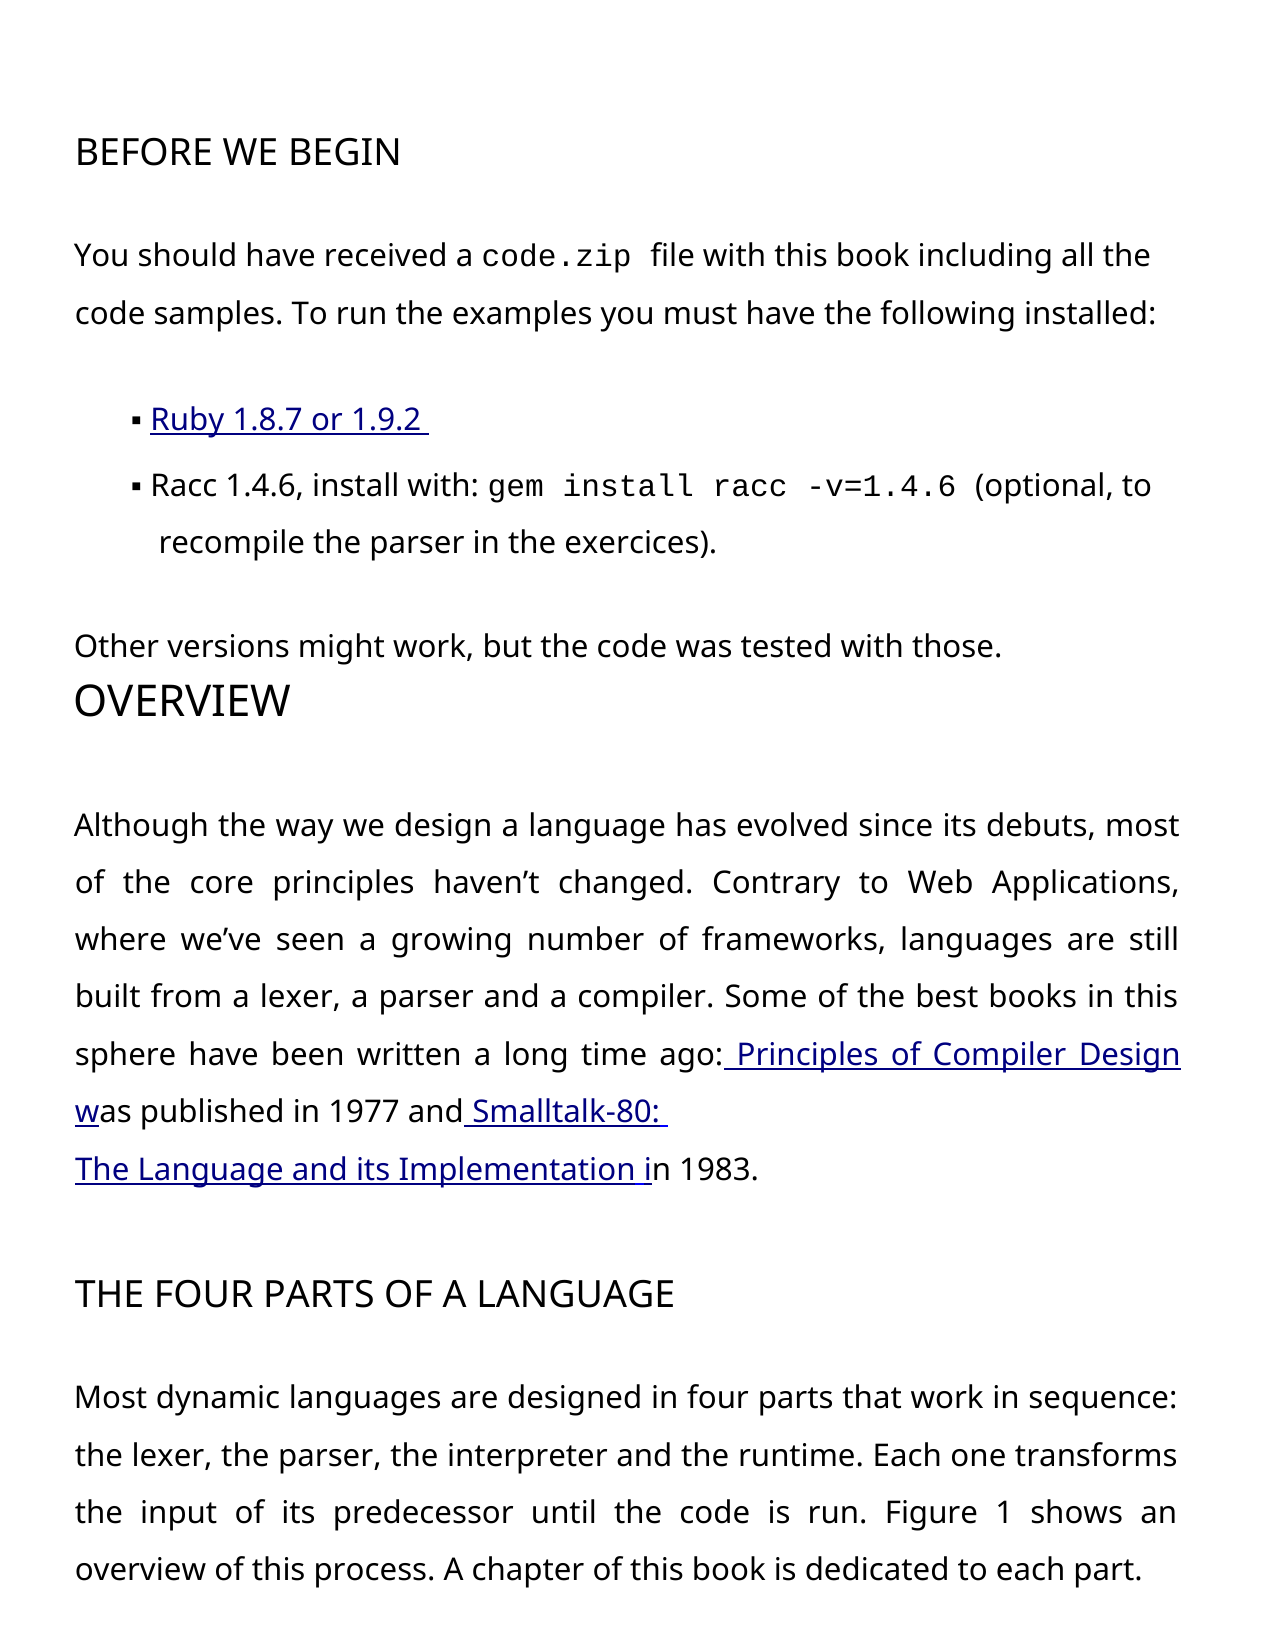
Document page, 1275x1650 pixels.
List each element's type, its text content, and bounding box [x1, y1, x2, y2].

text You should have received a code.zip file with this book including all the code samples. To run the examples you must have the following installed: [73, 233, 1191, 334]
text Other versions might work, but the code was tested with those. [73, 624, 1191, 666]
subtitle THE FOUR PARTS OF A LANGUAGE [74, 1267, 1274, 1318]
text ▪ Racc 1.4.6, install with: gem install racc -v=1.4.6 (optional, to recompile the parser in the exercices). [131, 462, 1191, 563]
text ▪ Ruby 1.8.7 or 1.9.2 [131, 397, 1274, 439]
text Most dynamic languages are designed in four parts that work in sequence: the lexer, the parser, the interpreter and the runtime. Each one transforms the input of its predecessor until the code is run. Figure 1 shows an overview of this process. A chapter of this book is dedicated to each part. [73, 1376, 1179, 1589]
text The Language and its Implementation in 1983. [75, 1147, 1274, 1189]
text Although the way we design a language has evolved since its debuts, most of the core principles haven’t changed. Contrary to Web Applications, where we’ve seen a growing number of frameworks, languages are still built from a lexer, a parser and a compiler. Some of the best books in this sphere have been written a long time ago: Principles of Compiler Design was published in 1977 and Smalltalk-80: [73, 803, 1181, 1131]
subtitle BEFORE WE BEGIN [74, 125, 1274, 176]
text OVERVIEW [73, 670, 1272, 729]
